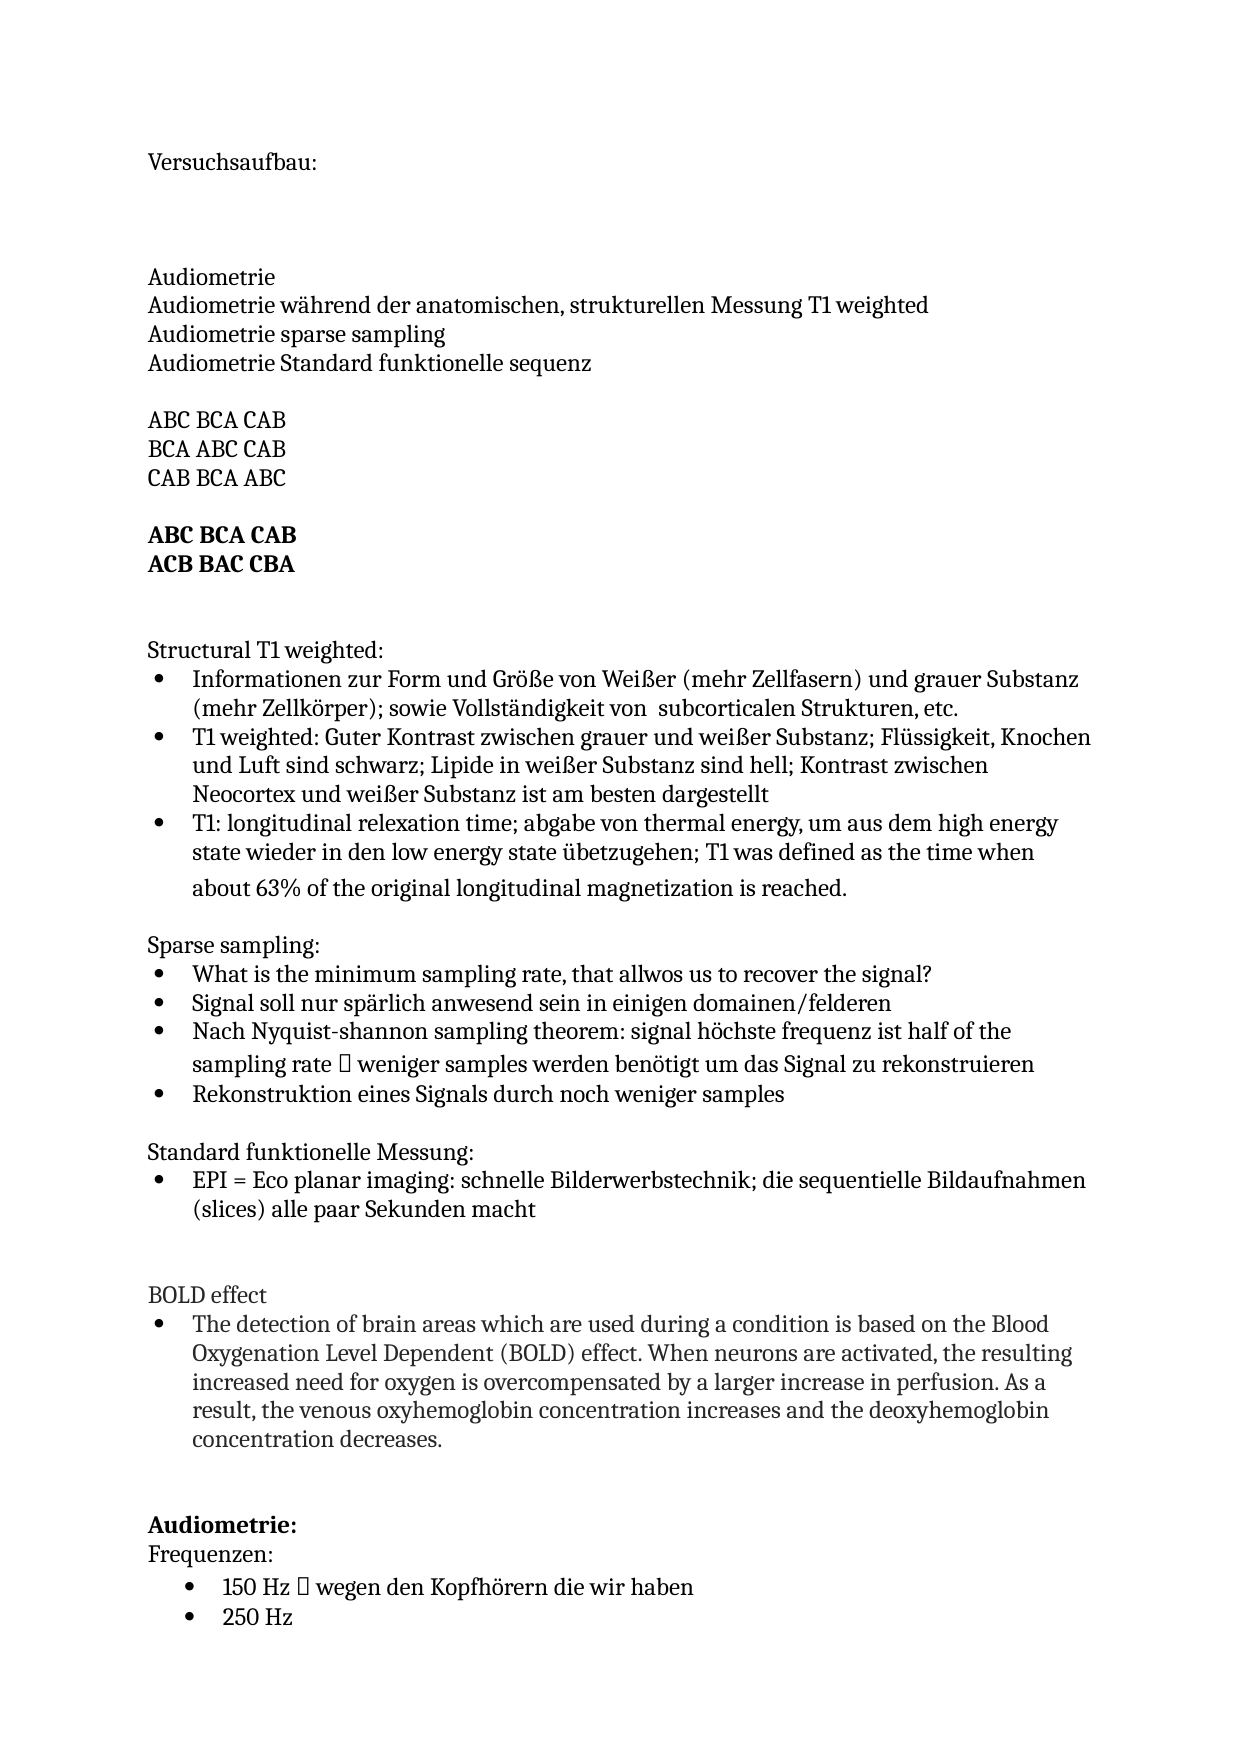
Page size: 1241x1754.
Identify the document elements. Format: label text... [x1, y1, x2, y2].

text Audiometrie sparse sampling [148, 320, 1093, 349]
list 250 Hz [185, 1603, 1093, 1632]
list Informationen zur Form und Größe von Weißer (mehr Zellfasern) und grauer Substanz (mehr Zellkörper); sowie Vollständigkeit von subcorticalen Strukturen, etc. [154, 665, 1093, 723]
text Versuchsaufbau: [148, 148, 1093, 176]
text CAB BCA ABC [148, 464, 1093, 493]
text ACB BAC CBA [148, 550, 1093, 579]
list Rekonstruktion eines Signals durch noch weniger samples [154, 1080, 1093, 1109]
text Structural T1 weighted: [148, 636, 1093, 665]
list EPI = Eco planar imaging: schnelle Bilderwerbstechnik; die sequentielle Bildaufnahmen (slices) alle paar Sekunden macht [154, 1166, 1093, 1224]
text Audiometrie [148, 263, 1093, 291]
text Audiometrie: [148, 1511, 1093, 1540]
text ABC BCA CAB [148, 406, 1093, 435]
text Audiometrie Standard funktionelle sequenz [148, 349, 1093, 378]
list T1: longitudinal relexation time; abgabe von thermal energy, um aus dem high energy state wieder in den low energy state übetzugehen; T1 was defined as the time when about 63% of the original longitudinal magnetization is reached. [154, 809, 1093, 902]
list 150 Hz  wegen den Kopfhörern die wir haben [185, 1569, 1093, 1603]
list The detection of brain areas which are used during a condition is based on the Blood Oxygenation Level Dependent (BOLD) effect. When neurons are activated, the resulting increased need for oxygen is overcompensated by a larger increase in perfusion. As a result, the venous oxyhemoglobin concentration increases and the deoxyhemoglobin concentration decreases. [154, 1310, 1093, 1454]
text Audiometrie während der anatomischen, strukturellen Messung T1 weighted [148, 291, 1093, 320]
text ABC BCA CAB [148, 521, 1093, 550]
list Nach Nyquist-shannon sampling theorem: signal höchste frequenz ist half of the sampling rate  weniger samples werden benötigt um das Signal zu rekonstruieren [154, 1017, 1093, 1080]
text Sparse sampling: [148, 931, 1093, 960]
text BCA ABC CAB [148, 435, 1093, 464]
text Frequenzen: [148, 1540, 1093, 1569]
text Standard funktionelle Messung: [148, 1138, 1093, 1166]
text BOLD effect [148, 1281, 1093, 1310]
list T1 weighted: Guter Kontrast zwischen grauer und weißer Substanz; Flüssigkeit, Knochen und Luft sind schwarz; Lipide in weißer Substanz sind hell; Kontrast zwischen Neocortex und weißer Substanz ist am besten dargestellt [154, 723, 1093, 809]
list What is the minimum sampling rate, that allwos us to recover the signal? [154, 960, 1093, 988]
list Signal soll nur spärlich anwesend sein in einigen domainen/felderen [154, 988, 1093, 1017]
